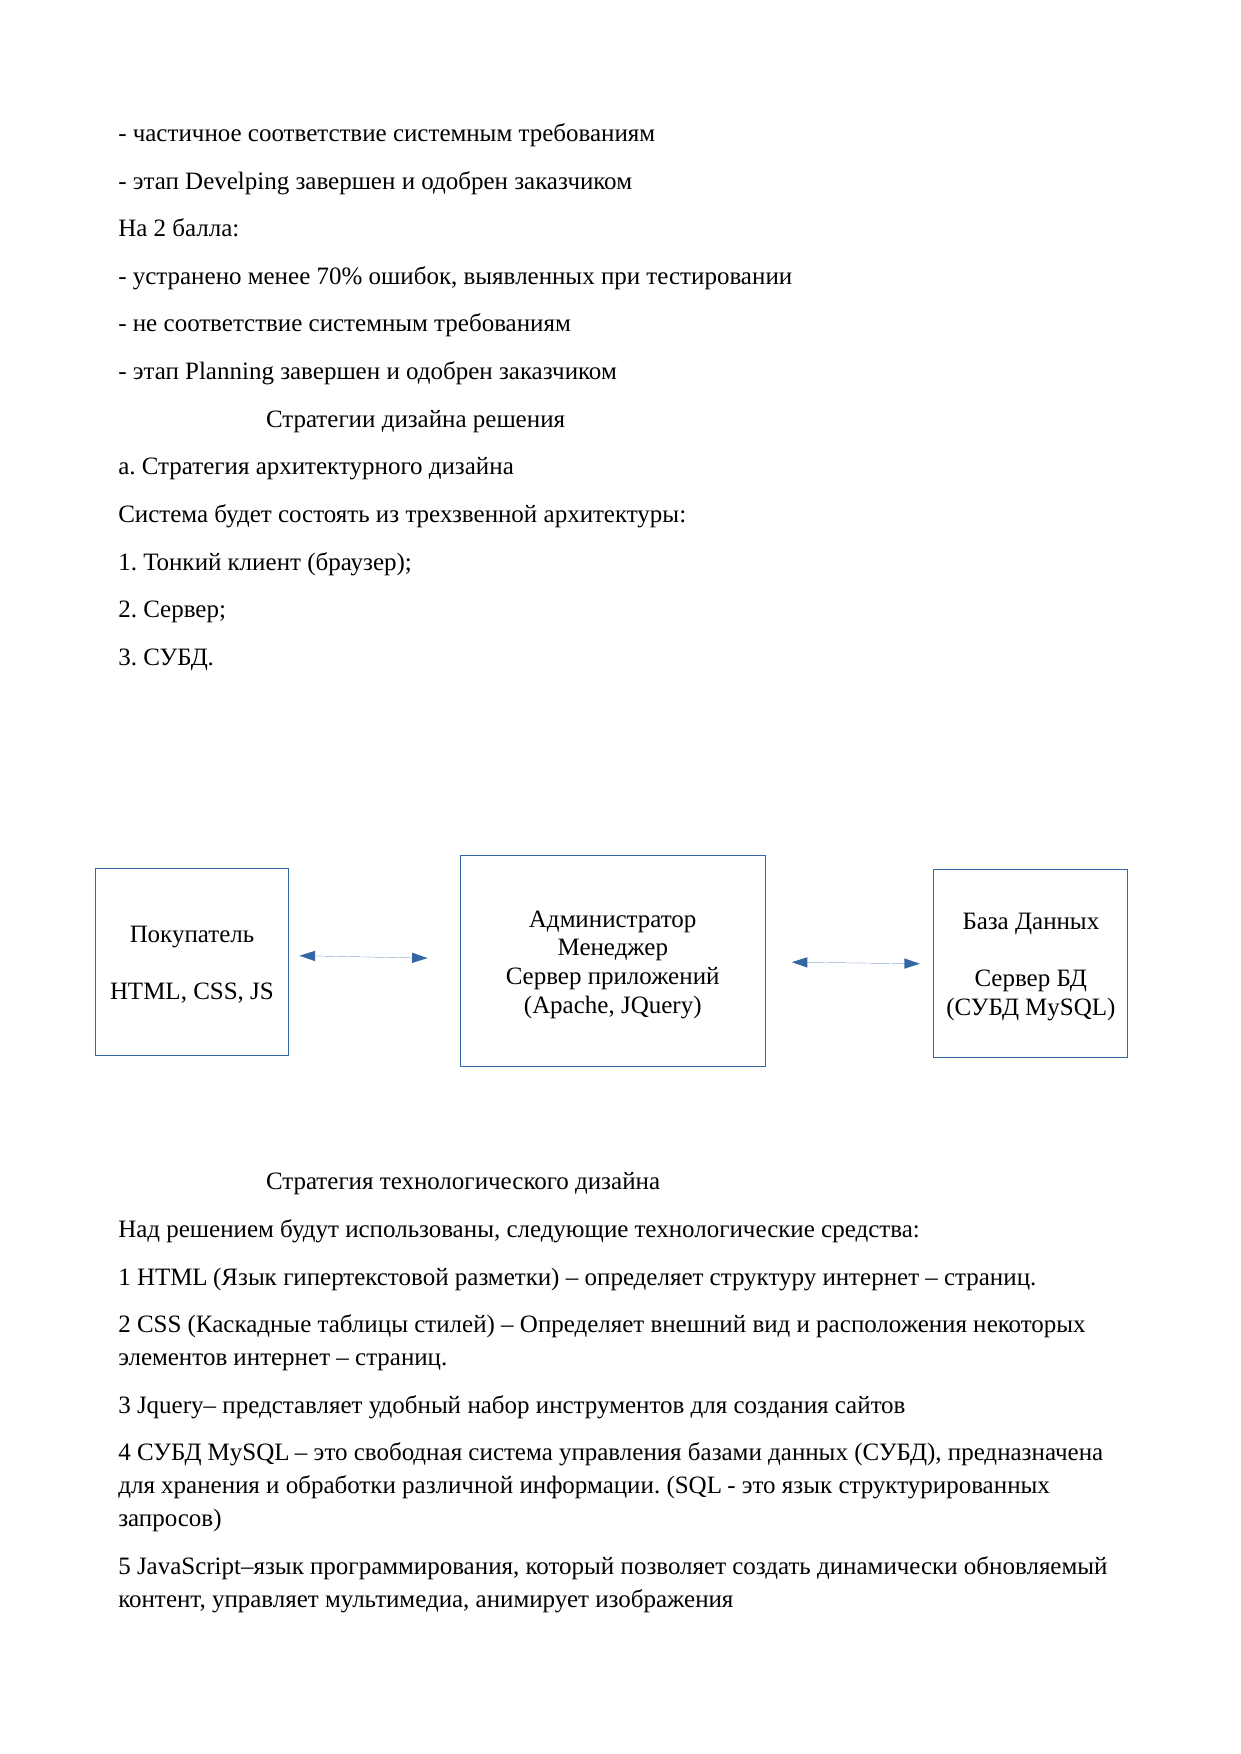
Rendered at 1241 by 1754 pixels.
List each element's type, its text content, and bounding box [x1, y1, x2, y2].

text Над решением будут использованы, следующие технологические средства: [118, 1214, 1122, 1243]
text На 2 балла: [118, 213, 1122, 242]
text - этап Develping завершен и одобрен заказчиком [118, 166, 1122, 194]
text 3. СУБД. [118, 642, 1122, 671]
text - частичное соответствие системным требованиям [118, 118, 1122, 147]
text - устранено менее 70% ошибок, выявленных при тестировании [118, 261, 1122, 290]
text - этап Planning завершен и одобрен заказчиком [118, 356, 1122, 385]
text Система будет состоять из трехзвенной архитектуры: [118, 499, 1122, 528]
text Стратегия технологического дизайна [118, 1166, 1122, 1195]
text 4 СУБД MySQL – это свободная система управления базами данных (СУБД), предназначена для хранения и обработки различной информации. (SQL - это язык структурированных запросов) [118, 1437, 1122, 1532]
text Стратегии дизайна решения [118, 404, 1122, 432]
text 1 HTML (Язык гипертекстовой разметки) – определяет структуру интернет – страниц. [118, 1262, 1122, 1290]
text 2. Сервер; [118, 594, 1122, 623]
text - не соответствие системным требованиям [118, 308, 1122, 337]
text 1. Тонкий клиент (браузер); [118, 547, 1122, 575]
text a. Стратегия архитектурного дизайна [118, 451, 1122, 480]
text 3 Jquery– представляет удобный набор инструментов для создания сайтов [118, 1390, 1122, 1418]
text 2 CSS (Каскадные таблицы стилей) – Определяет внешний вид и расположения некоторых элементов интернет – страниц. [118, 1309, 1122, 1371]
text 5 JavaScript–язык программирования, который позволяет создать динамически обновляемый контент, управляет мультимедиа, анимирует изображения [118, 1551, 1122, 1613]
